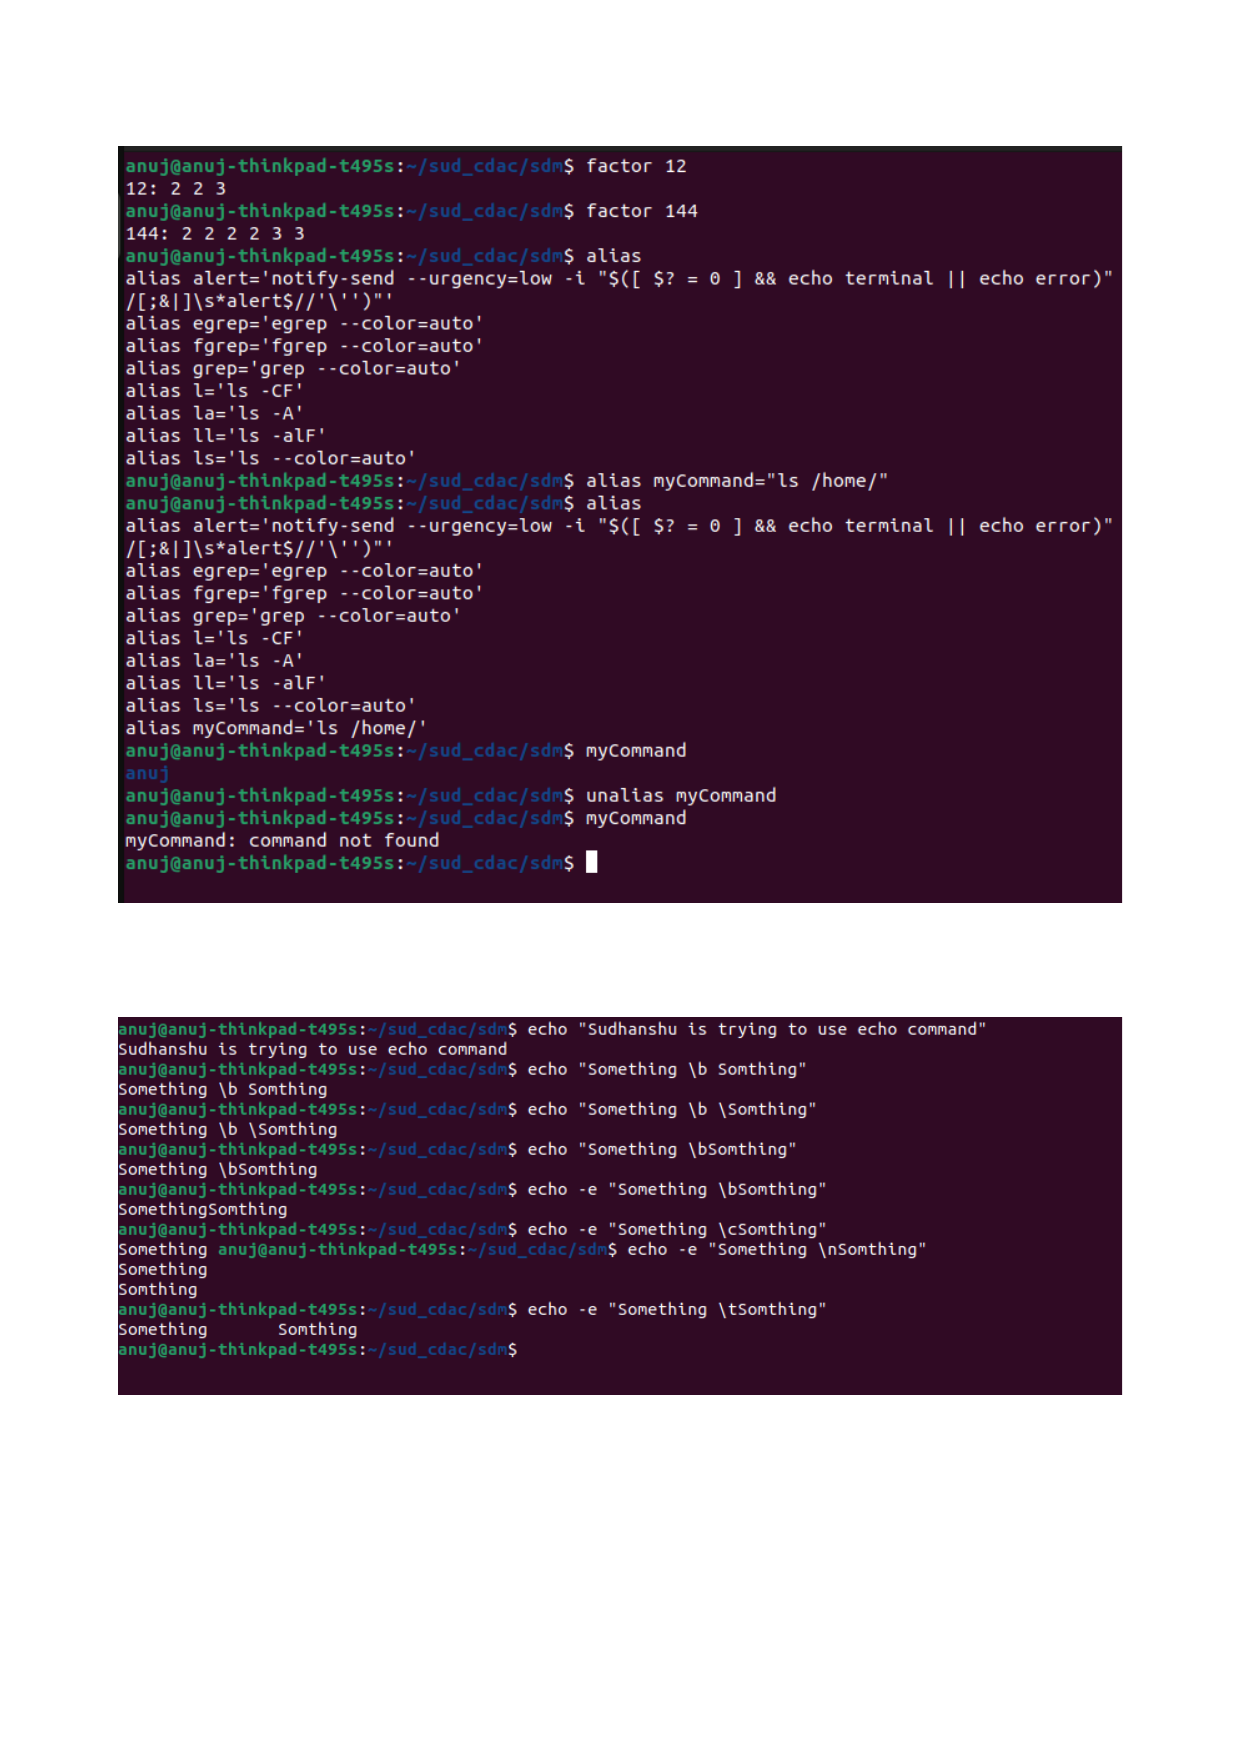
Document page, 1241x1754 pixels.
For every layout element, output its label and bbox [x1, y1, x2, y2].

picture [118, 1017, 1123, 1395]
picture [118, 146, 1123, 903]
